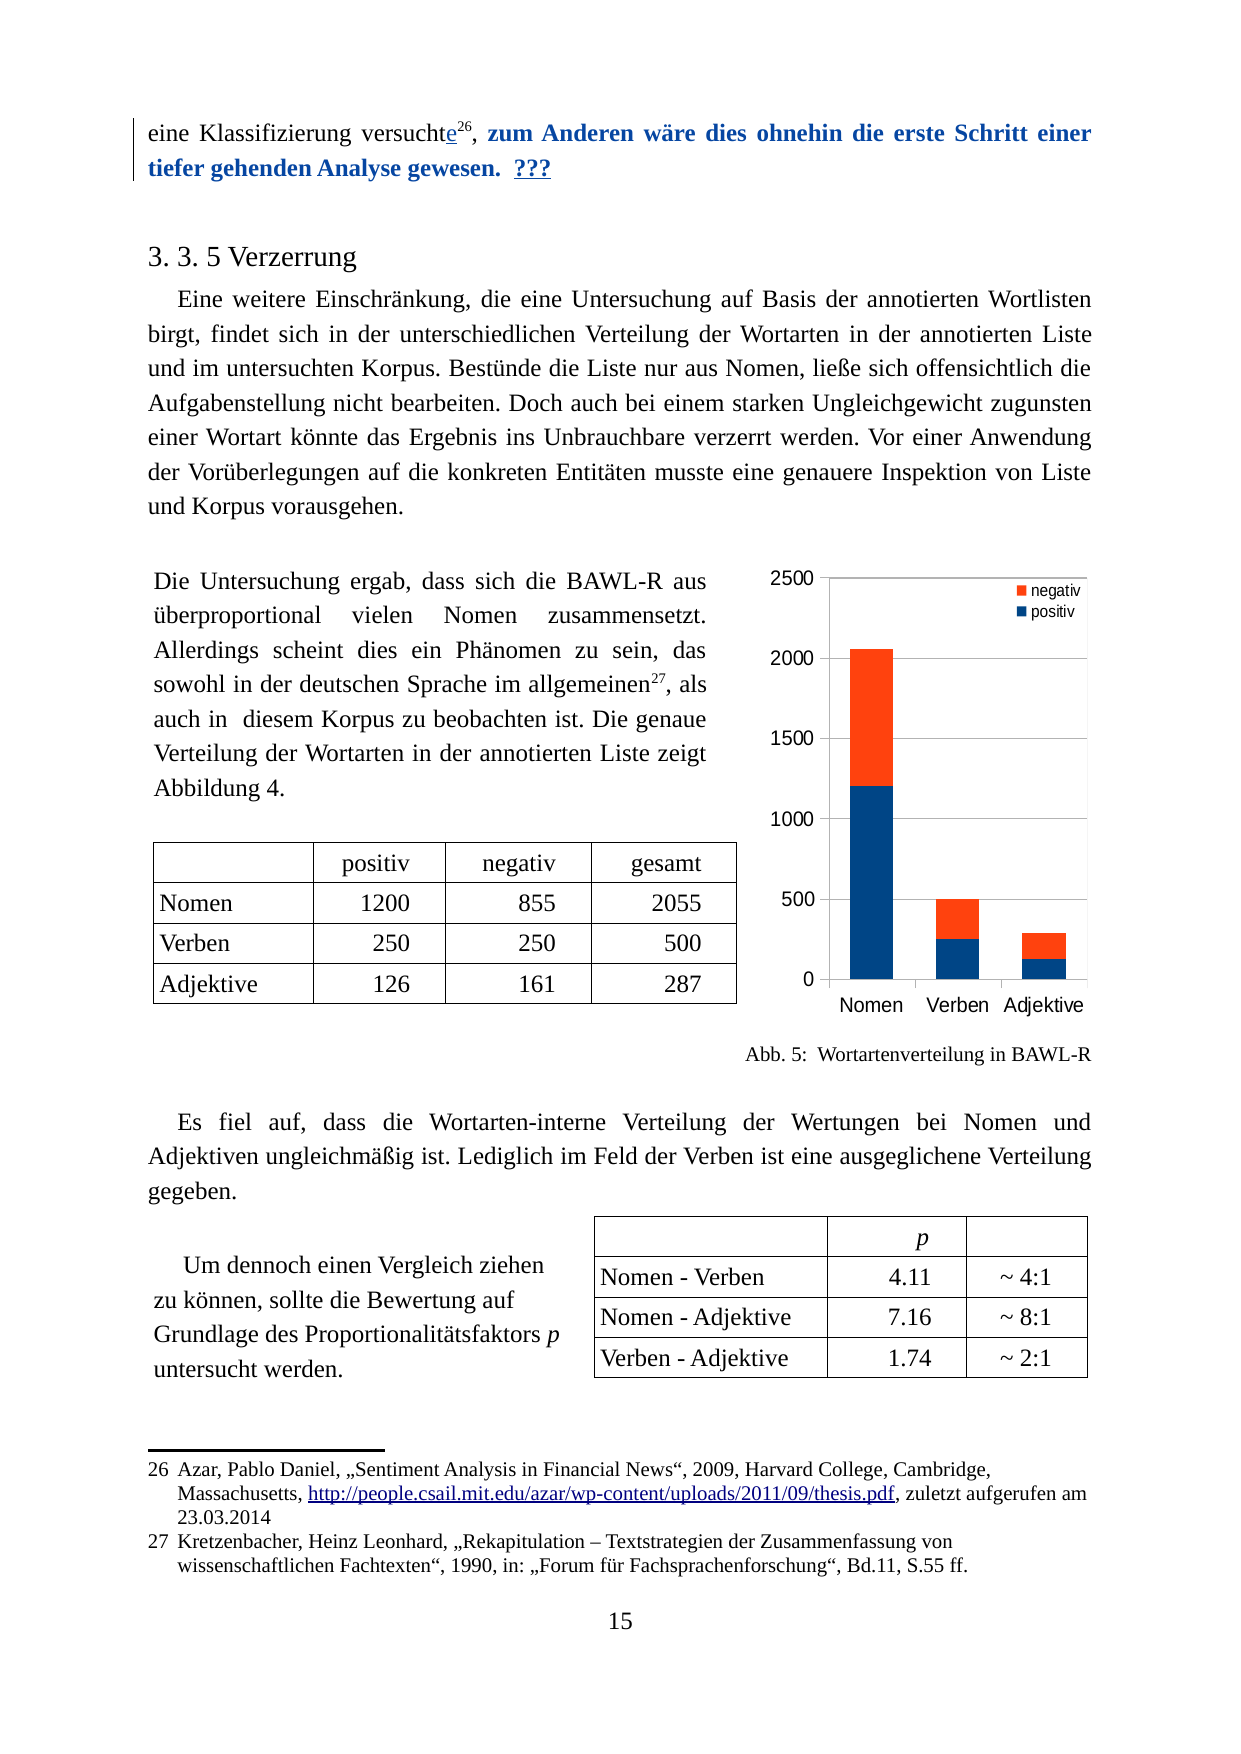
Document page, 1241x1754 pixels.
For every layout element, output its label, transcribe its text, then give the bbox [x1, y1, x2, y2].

table_header Die Untersuchung ergab, dass sich die BAWL-R aus überproportional vielen Nomen zusammensetzt. Allerdings scheint dies ein Phänomen zu sein, das sowohl in der deutschen Sprache im allgemeinen, als auch in diesem Korpus zu beobachten ist. Die genaue Verteilung der Wortarten in der annotierten Liste zeigt Abbildung 4. [148, 560, 742, 1038]
text Abb. 5: Wortartenverteilung in BAWL-R [148, 1038, 1093, 1067]
table_cell Nomen - Adjektive [595, 1298, 827, 1337]
table_header p [828, 1217, 966, 1256]
table_cell 855 [446, 883, 591, 923]
table_cell 126 [314, 964, 445, 1003]
table_cell 7,16 [828, 1298, 966, 1337]
table_cell Adjektive [154, 964, 313, 1003]
table_header [742, 560, 1093, 1038]
table_cell 1200 [314, 883, 445, 923]
table_header [588, 1210, 1093, 1417]
table_header positiv [314, 843, 445, 882]
table_cell ~ 2:1 [967, 1338, 1087, 1377]
table_cell 161 [446, 964, 591, 1003]
table_header [967, 1217, 1087, 1256]
text 3. 3. 5 Verzerrung [148, 239, 1093, 273]
table_cell Nomen - Verben [595, 1257, 827, 1297]
table_cell ~ 8:1 [967, 1298, 1087, 1337]
table_cell Verben [154, 924, 313, 963]
table_cell 250 [446, 924, 591, 963]
table_cell 287 [592, 964, 736, 1003]
table_cell 250 [314, 924, 445, 963]
table_cell 4,11 [828, 1257, 966, 1297]
table_cell Verben - Adjektive [595, 1338, 827, 1377]
text Azar, Pablo Daniel, „Sentiment Analysis in Financial News“, 2009, Harvard College, Cambridge, Massachusetts, http://people.csail.mit.edu/azar/wp-content/uploads/2011/09/thesis.pdf, zuletzt aufgerufen am 23.03.2014 [148, 1457, 1093, 1529]
table_header Um dennoch einen Vergleich ziehen zu können, sollte die Bewertung auf Grundlage des Proportionalitätsfaktors p untersucht werden. [148, 1210, 588, 1417]
table_header [595, 1217, 827, 1256]
table_cell 2055 [592, 883, 736, 923]
table_header gesamt [592, 843, 736, 882]
text Eine weitere Einschränkung, die eine Untersuchung auf Basis der annotierten Wortlisten birgt, findet sich in der unterschiedlichen Verteilung der Wortarten in der annotierten Liste und im untersuchten Korpus. Bestünde die Liste nur aus Nomen, ließe sich offensichtlich die Aufgabenstellung nicht bearbeiten. Doch auch bei einem starken Ungleichgewicht zugunsten einer Wortart könnte das Ergebnis ins Unbrauchbare verzerrt werden. Vor einer Anwendung der Vorüberlegungen auf die konkreten Entitäten musste eine genauere Inspektion von Liste und Korpus vorausgehen. [148, 284, 1093, 520]
table_header [154, 843, 313, 882]
table_cell Nomen [154, 883, 313, 923]
table_cell 1,74 [828, 1338, 966, 1377]
table_cell 500 [592, 924, 736, 963]
text eine Klassifizierung versuchte, zum Anderen wäre dies ohnehin die erste Schritt einer tiefer gehenden Analyse gewesen. ??? [148, 118, 1093, 181]
table_cell ~ 4:1 [967, 1257, 1087, 1297]
table_header negativ [446, 843, 591, 882]
text Es fiel auf, dass die Wortarten-interne Verteilung der Wertungen bei Nomen und Adjektiven ungleichmäßig ist. Lediglich im Feld der Verben ist eine ausgeglichene Verteilung gegeben. [148, 1107, 1093, 1204]
